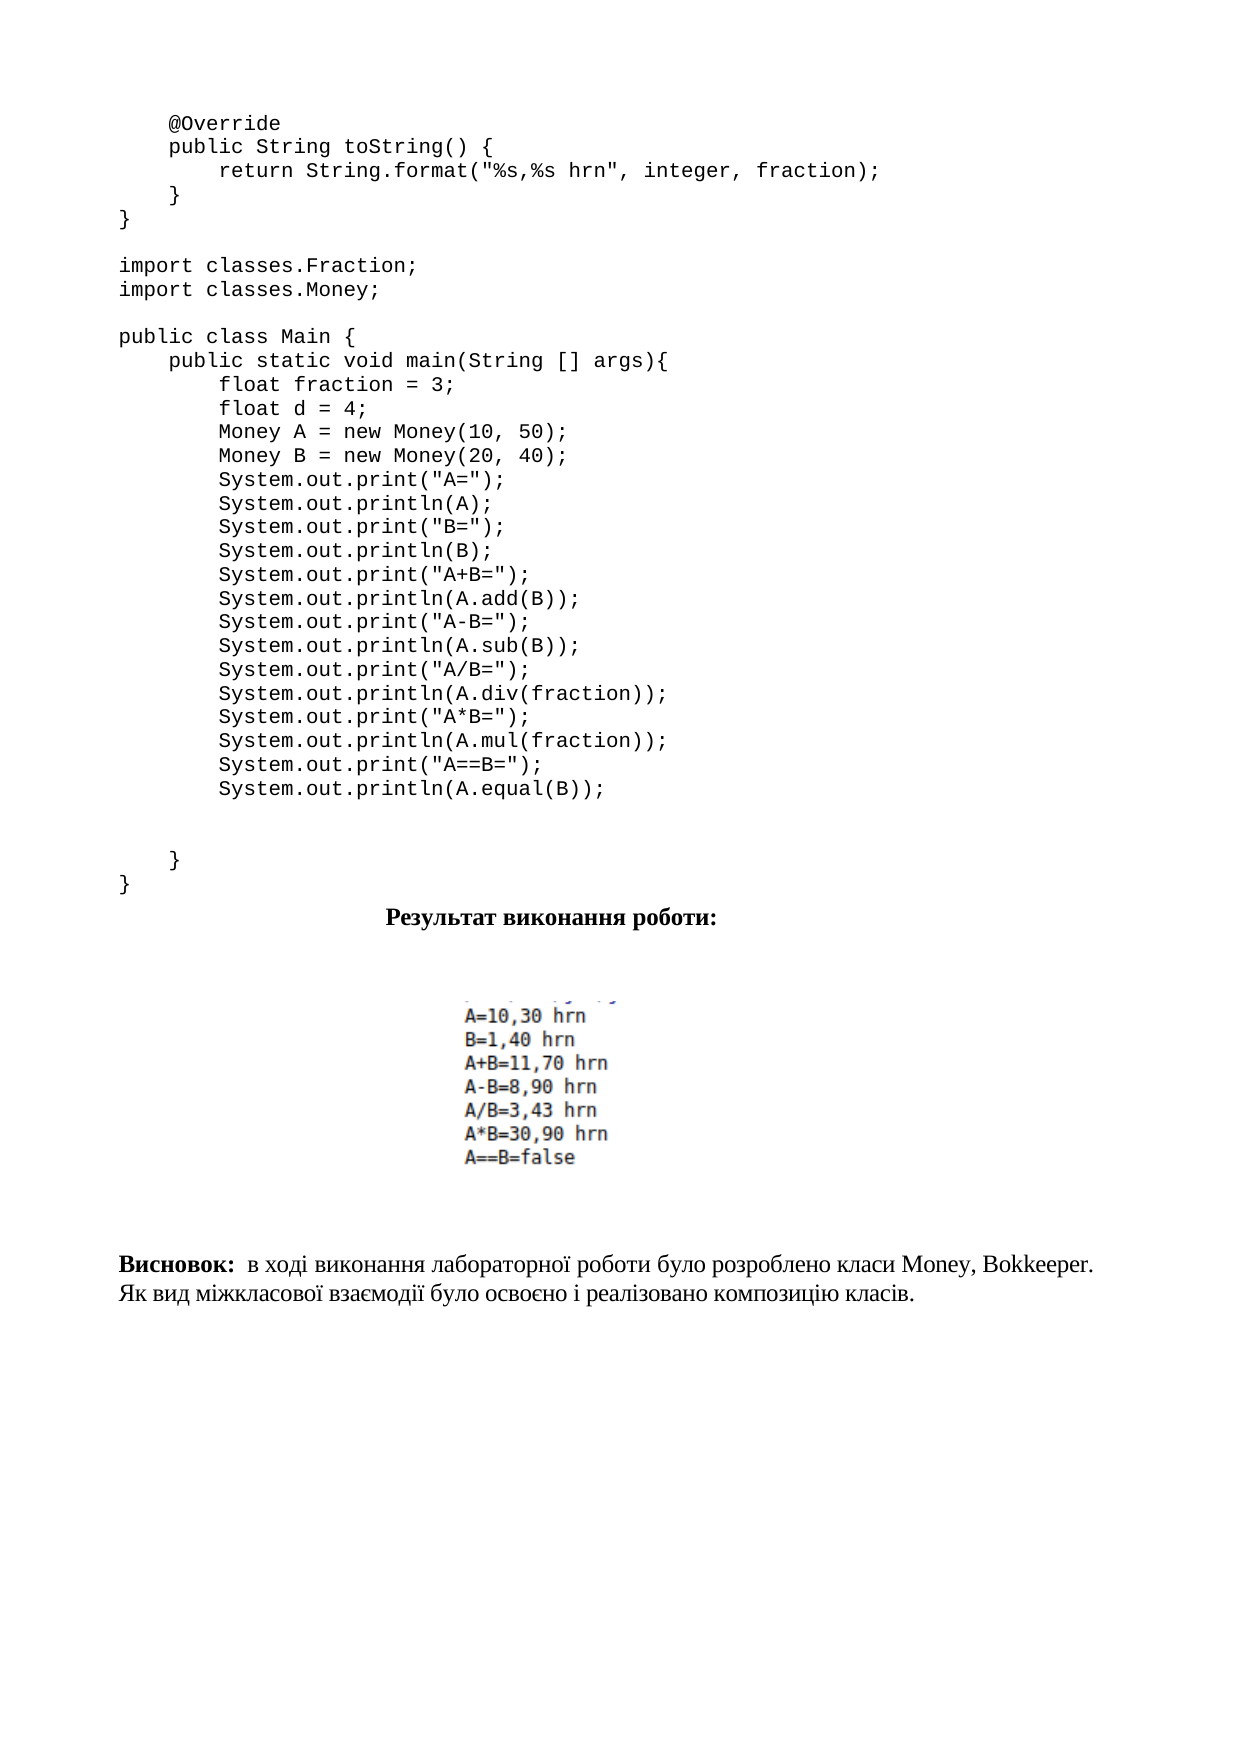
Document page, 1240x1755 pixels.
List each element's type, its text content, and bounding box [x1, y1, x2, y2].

text System.out.println(A.sub(B)); [118, 635, 1133, 659]
text import classes.Money; [118, 279, 1133, 302]
text System.out.print("A="); [118, 469, 1133, 492]
text public String toString() { [118, 136, 1133, 160]
text import classes.Fraction; [118, 255, 1133, 279]
text return String.format("%s,%s hrn", integer, fraction); [118, 160, 1133, 184]
text Як вид міжкласової взаємодії було освоєно і реалізовано композицію класів. [118, 1278, 1111, 1307]
text System.out.println(A.add(B)); [118, 587, 1133, 611]
text } [118, 207, 1133, 231]
text System.out.println(A.equal(B)); [118, 777, 1133, 801]
text float d = 4; [118, 397, 1133, 421]
subtitle Результат виконання роботи: [385, 902, 1133, 931]
text System.out.print("A==B="); [118, 754, 1133, 777]
text System.out.println(A.div(fraction)); [118, 682, 1133, 706]
text } [118, 184, 1133, 207]
text @Override [118, 112, 1133, 136]
text Висновок: в ході виконання лабораторної роботи було розроблено класи Money, Bokkeeper. [118, 1249, 1111, 1278]
text System.out.print("A/B="); [118, 659, 1133, 682]
text float fraction = 3; [118, 374, 1133, 397]
picture [454, 1001, 690, 1191]
text System.out.print("A*B="); [118, 706, 1133, 730]
text public class Main { [118, 326, 1133, 350]
text } [118, 872, 1133, 896]
text System.out.println(A.mul(fraction)); [118, 730, 1133, 754]
text public static void main(String [] args){ [118, 350, 1133, 374]
text Money A = new Money(10, 50); [118, 421, 1133, 445]
text System.out.print("A+B="); [118, 564, 1133, 587]
text System.out.println(B); [118, 540, 1133, 564]
text System.out.println(A); [118, 492, 1133, 516]
text System.out.print("B="); [118, 516, 1133, 540]
text System.out.print("A-B="); [118, 611, 1133, 635]
text Money B = new Money(20, 40); [118, 445, 1133, 469]
text } [118, 849, 1133, 872]
